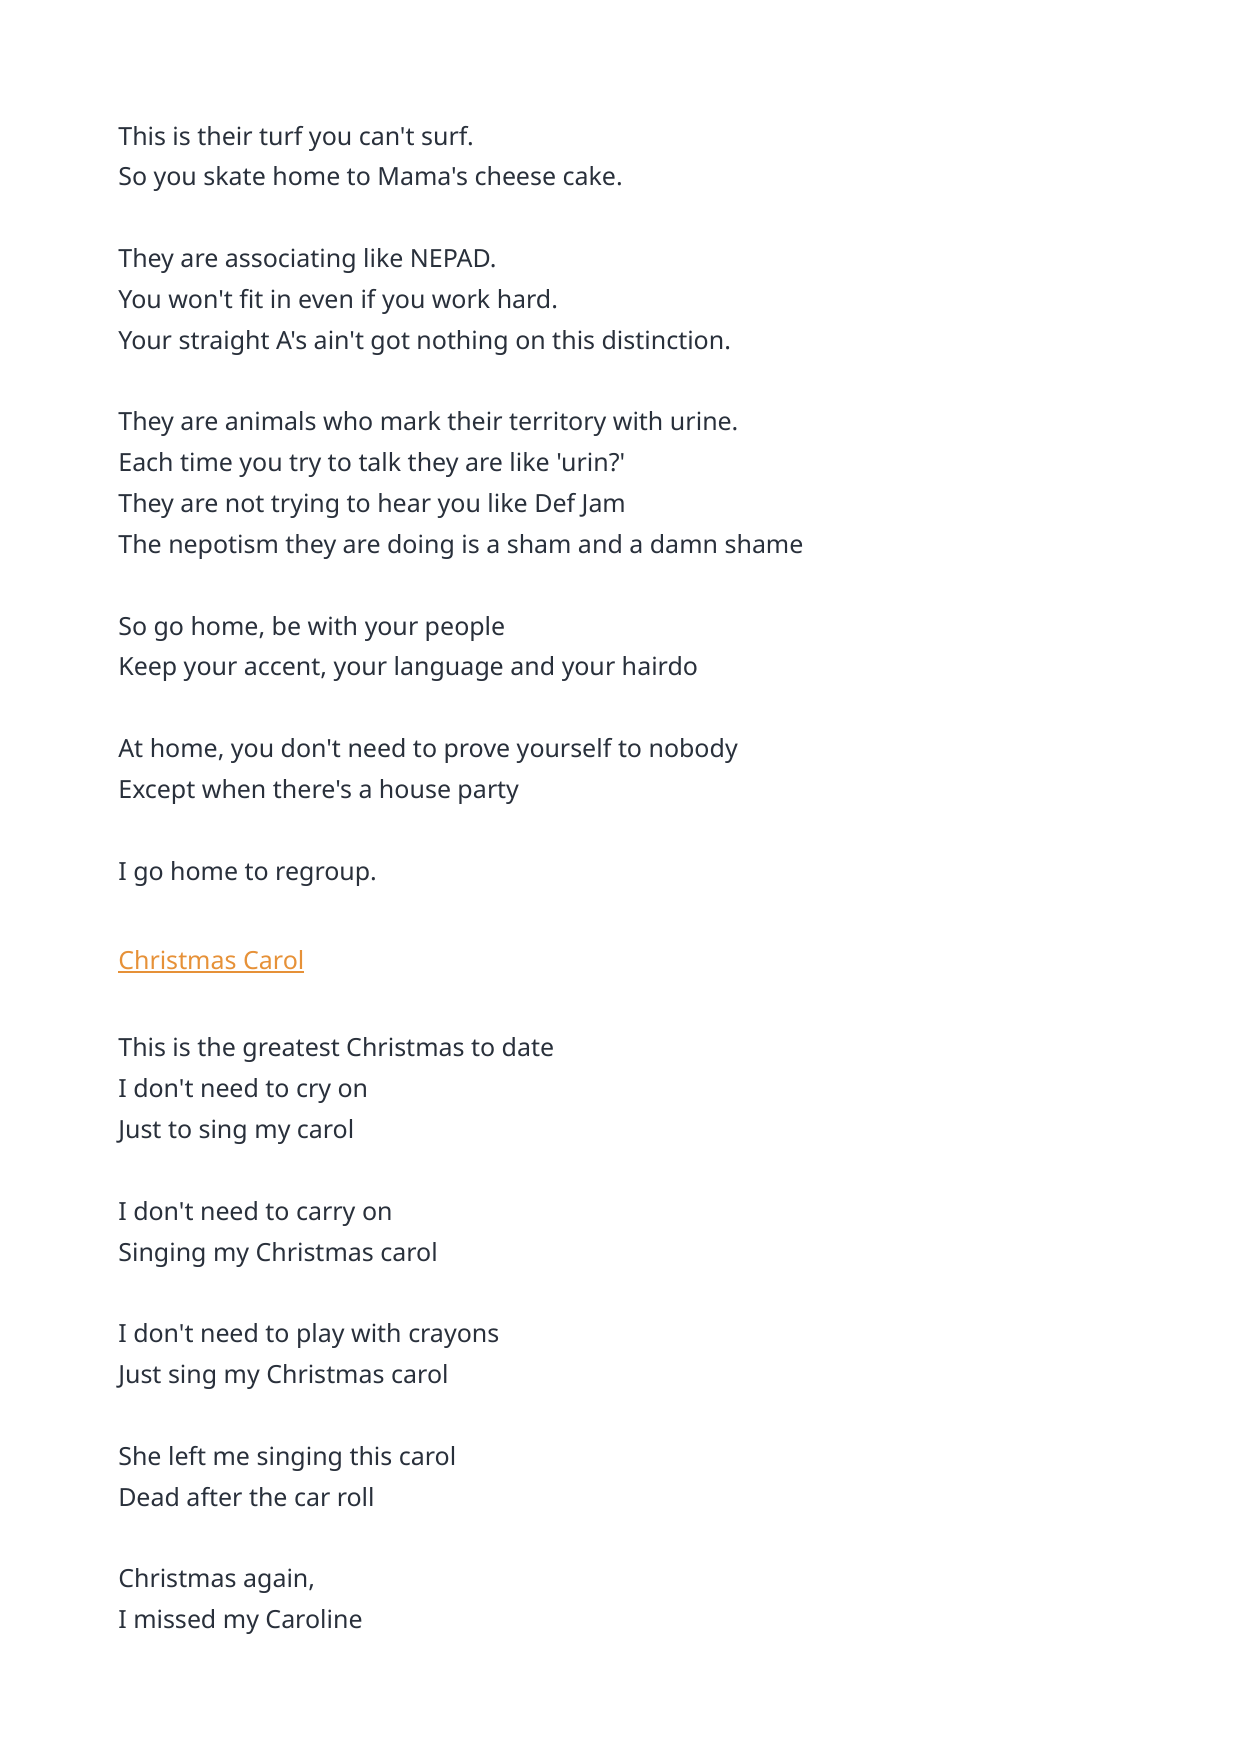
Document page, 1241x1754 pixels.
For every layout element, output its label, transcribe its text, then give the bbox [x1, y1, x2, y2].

text This is their turf you can't surf. So you skate home to Mama's cheese cake. They are associating like NEPAD. You won't fit in even if you work hard. Your straight A's ain't got nothing on this distinction. They are animals who mark their territory with urine. Each time you try to talk they are like 'urin?' They are not trying to hear you like Def Jam The nepotism they are doing is a sham and a damn shame So go home, be with your people Keep your accent, your language and your hairdo At home, you don't need to prove yourself to nobody Except when there's a house party I go home to regroup. [118, 118, 1122, 887]
text This is the greatest Christmas to date I don't need to cry on Just to sing my carol I don't need to carry on Singing my Christmas carol I don't need to play with crayons Just sing my Christmas carol She left me singing this carol Dead after the car roll Christmas again, I missed my Caroline [118, 989, 1122, 1636]
subtitle Christmas Carol [118, 943, 1122, 977]
